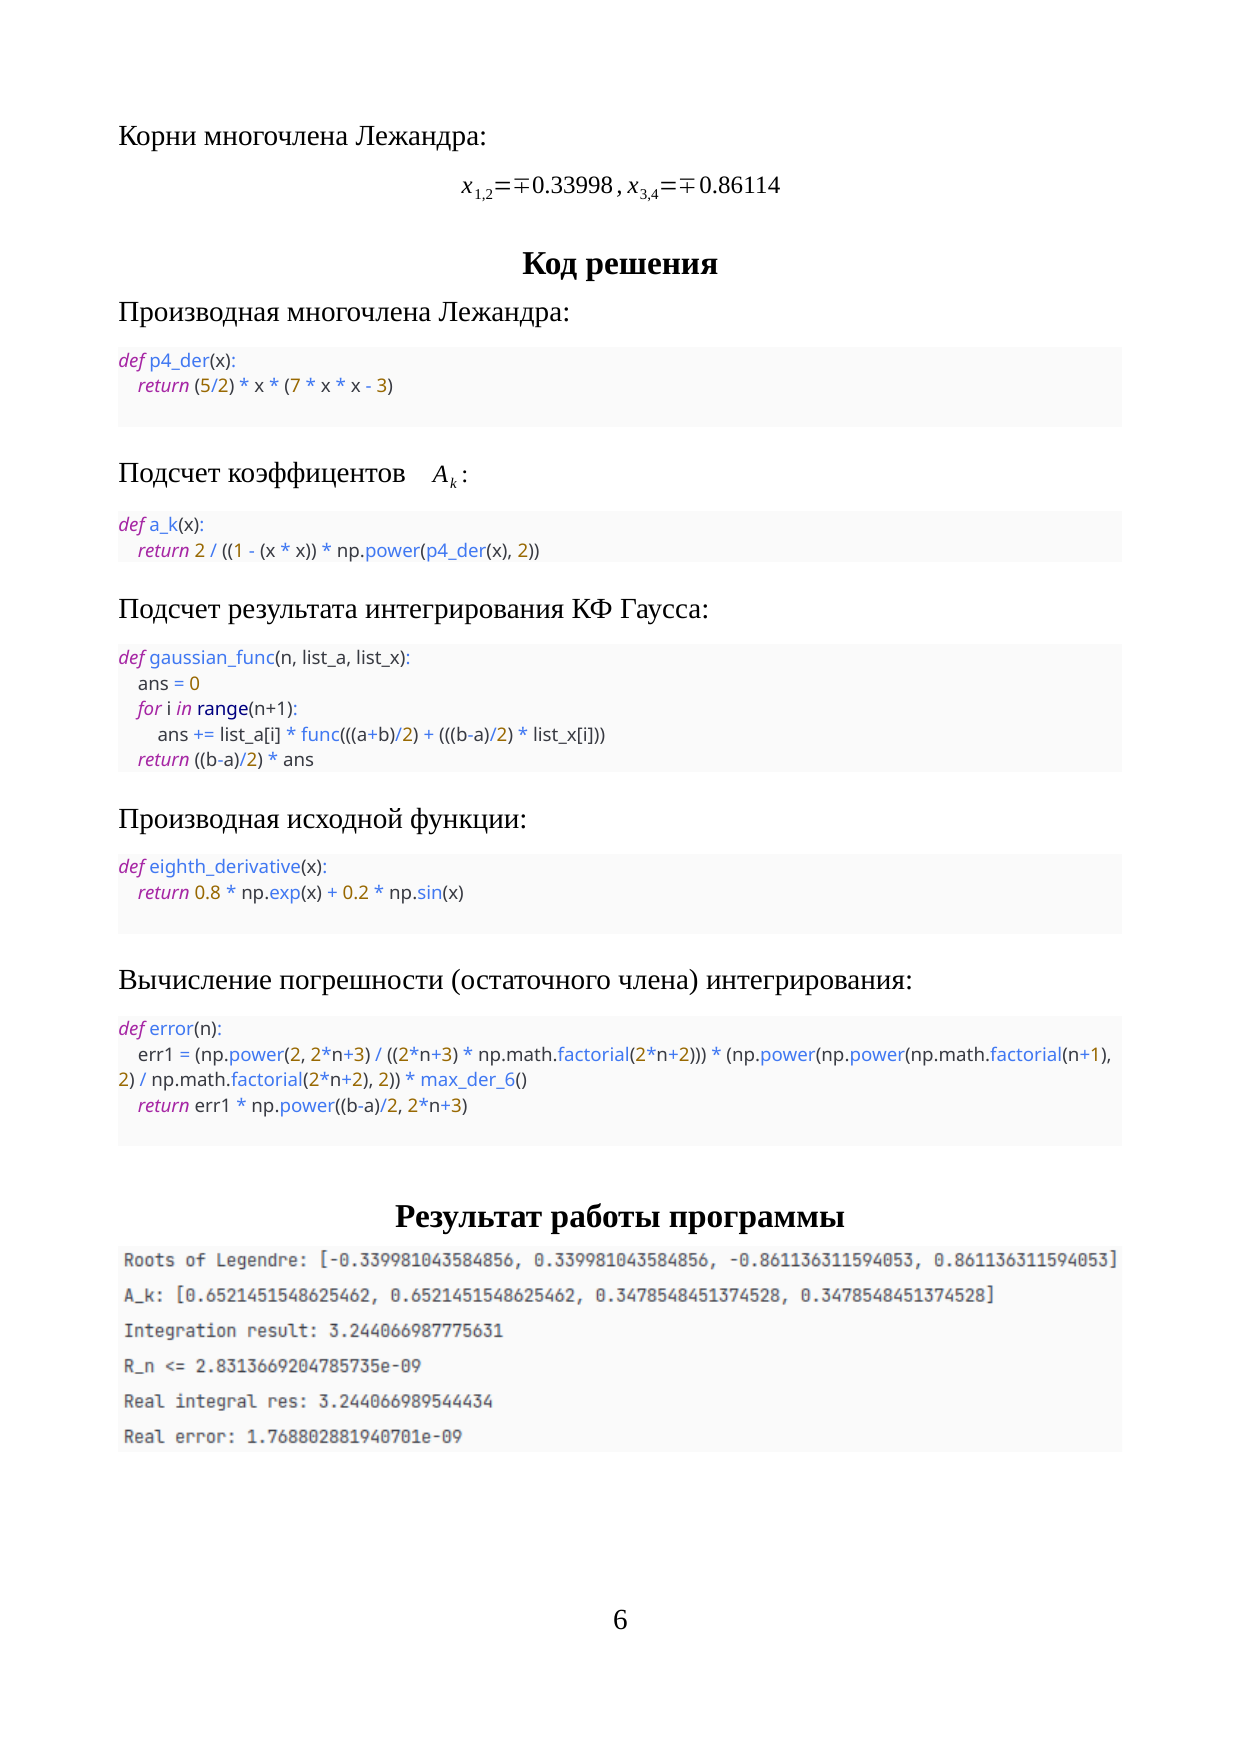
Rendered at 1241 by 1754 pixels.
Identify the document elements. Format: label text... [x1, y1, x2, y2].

text def eighth_derivative(x): return 0.8 * np.exp(x) + 0.2 * np.sin(x) [118, 854, 1122, 905]
text Подсчет коэффицентов [118, 456, 1122, 492]
text def p4_der(x): return (5/2) * x * (7 * x * x - 3) [118, 347, 1122, 398]
text Корни многочлена Лежандра: [118, 118, 1122, 152]
text Подсчет результата интегрирования КФ Гаусса: [118, 591, 1122, 625]
text def a_k(x): return 2 / ((1 - (x * x)) * np.power(p4_der(x), 2)) [118, 511, 1122, 562]
picture [118, 1246, 1123, 1452]
text Вычисление погрешности (остаточного члена) интегрирования: [118, 962, 1122, 996]
subtitle Результат работы программы [118, 1196, 1122, 1234]
text def gaussian_func(n, list_a, list_x): ans = 0 for i in range(n+1): ans += list_a[i] * func(((a+b)/2) + (((b-a)/2) * list_x[i])) return ((b-a)/2) * ans [118, 644, 1122, 772]
text def error(n): err1 = (np.power(2, 2*n+3) / ((2*n+3) * np.math.factorial(2*n+2))) * (np.power(np.power(np.math.factorial(n+1), 2) / np.math.factorial(2*n+2), 2)) * max_der_6() return err1 * np.power((b-a)/2, 2*n+3) [118, 1016, 1122, 1118]
text Производная исходной функции: [118, 801, 1122, 834]
text Производная многочлена Лежандра: [118, 294, 1122, 327]
subtitle Код решения [118, 243, 1122, 281]
